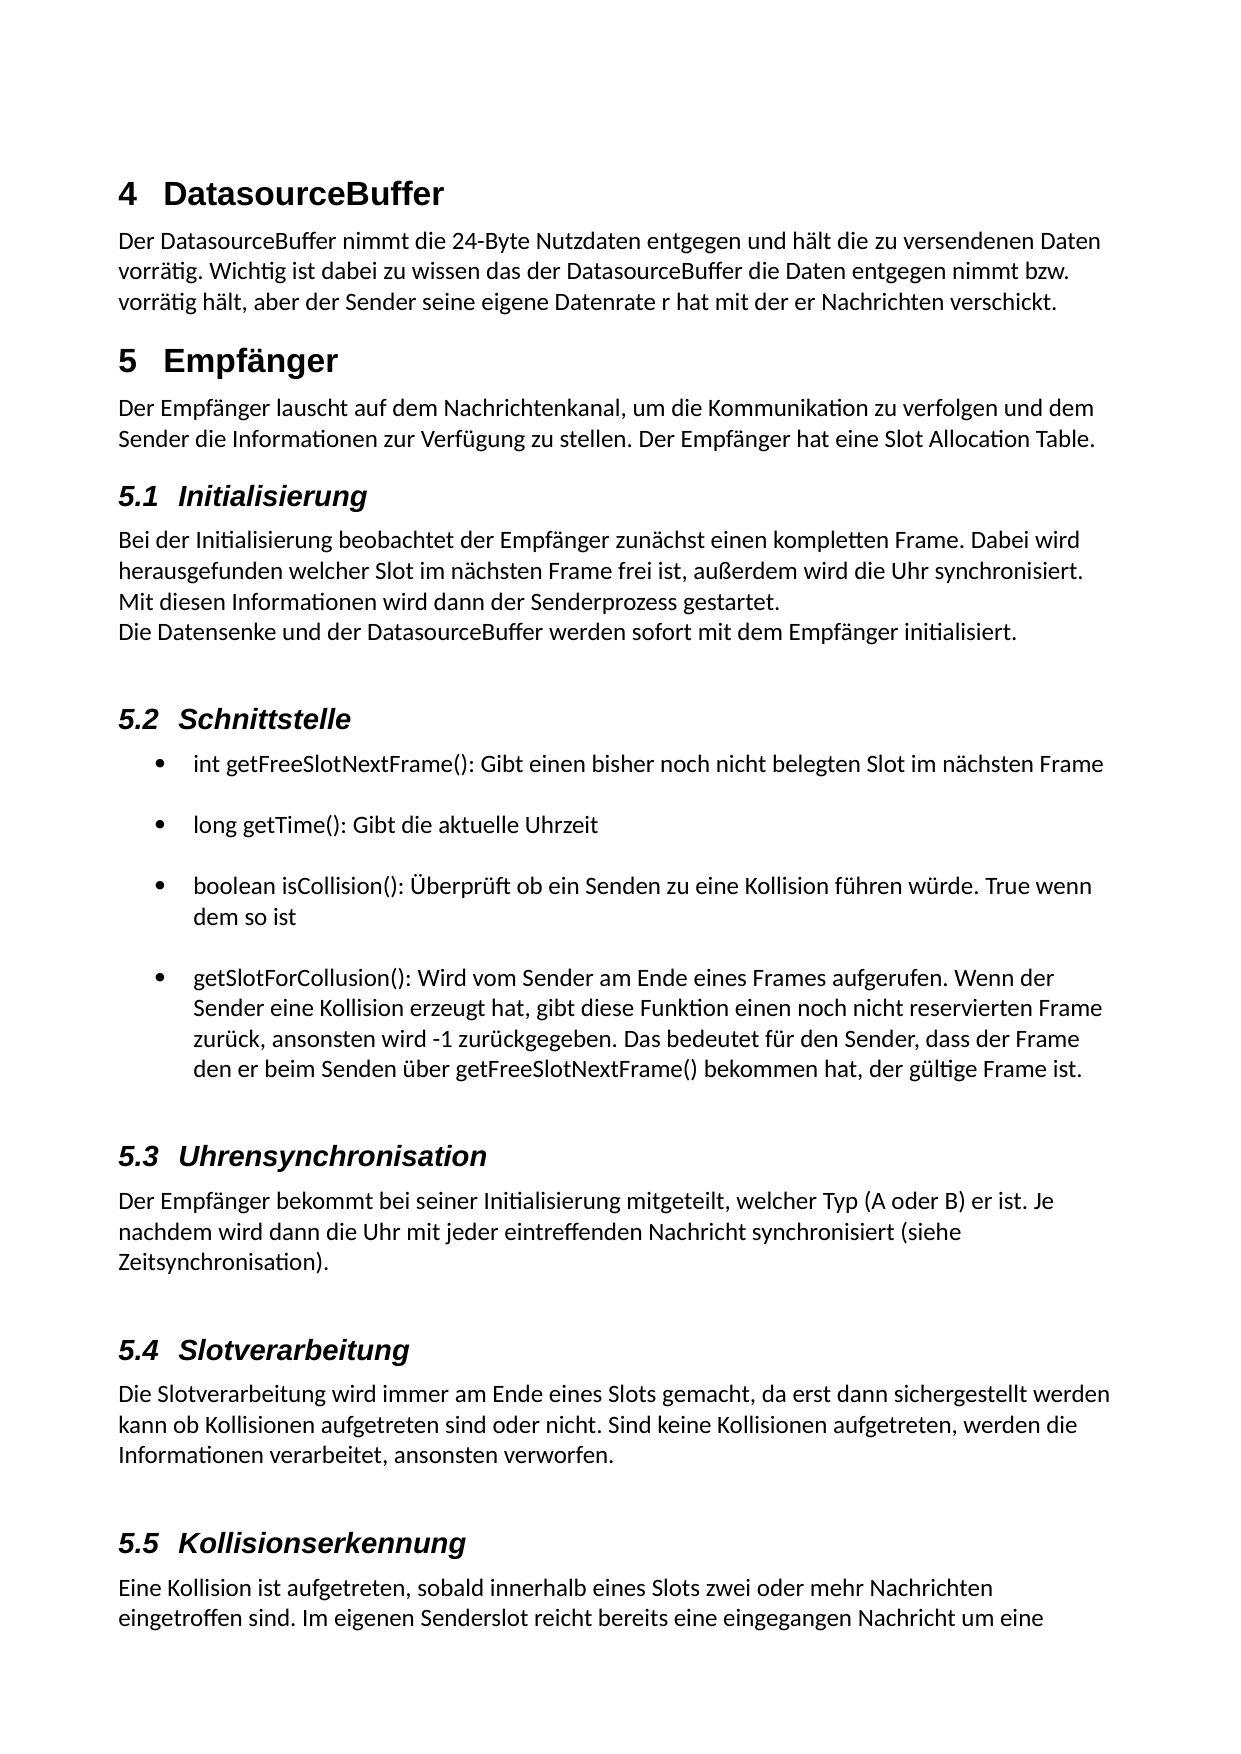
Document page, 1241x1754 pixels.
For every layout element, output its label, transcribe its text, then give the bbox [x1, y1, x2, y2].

list getSlotForCollusion(): Wird vom Sender am Ende eines Frames aufgerufen. Wenn der Sender eine Kollision erzeugt hat, gibt diese Funktion einen noch nicht reservierten Frame zurück, ansonsten wird -1 zurückgegeben. Das bedeutet für den Sender, dass der Frame den er beim Senden über getFreeSlotNextFrame() bekommen hat, der gültige Frame ist. [156, 962, 1122, 1084]
text Eine Kollision ist aufgetreten, sobald innerhalb eines Slots zwei oder mehr Nachrichten eingetroffen sind. Im eigenen Senderslot reicht bereits eine eingegangen Nachricht um eine [118, 1572, 1122, 1633]
subtitle Slotverarbeitung [118, 1333, 1122, 1366]
subtitle Schnittstelle [118, 702, 1122, 736]
subtitle Initialisierung [118, 478, 1122, 512]
text Der Empfänger lauscht auf dem Nachrichtenkanal, um die Kommunikation zu verfolgen und dem [118, 392, 1122, 423]
list boolean isCollision(): Überprüft ob ein Senden zu eine Kollision führen würde. True wenn dem so ist [156, 870, 1122, 931]
text Die Datensenke und der DatasourceBuffer werden sofort mit dem Empfänger initialisiert. [118, 616, 1122, 647]
subtitle Uhrensynchronisation [118, 1139, 1122, 1173]
subtitle Empfänger [118, 341, 1122, 380]
list int getFreeSlotNextFrame(): Gibt einen bisher noch nicht belegten Slot im nächsten Frame [156, 748, 1122, 779]
list long getTime(): Gibt die aktuelle Uhrzeit [156, 809, 1122, 840]
text Der DatasourceBuffer nimmt die 24-Byte Nutzdaten entgegen und hält die zu versendenen Daten vorrätig. Wichtig ist dabei zu wissen das der DatasourceBuffer die Daten entgegen nimmt bzw. vorrätig hält, aber der Sender seine eigene Datenrate r hat mit der er Nachrichten verschickt. [118, 225, 1122, 316]
text Der Empfänger bekommt bei seiner Initialisierung mitgeteilt, welcher Typ (A oder B) er ist. Je nachdem wird dann die Uhr mit jeder eintreffenden Nachricht synchronisiert (siehe Zeitsynchronisation). [118, 1186, 1122, 1277]
text Sender die Informationen zur Verfügung zu stellen. Der Empfänger hat eine Slot Allocation Table. [118, 423, 1122, 453]
subtitle Kollisionserkennung [118, 1526, 1122, 1559]
subtitle DatasourceBuffer [118, 174, 1122, 212]
text Bei der Initialisierung beobachtet der Empfänger zunächst einen kompletten Frame. Dabei wird herausgefunden welcher Slot im nächsten Frame frei ist, außerdem wird die Uhr synchronisiert. Mit diesen Informationen wird dann der Senderprozess gestartet. [118, 524, 1122, 616]
text Die Slotverarbeitung wird immer am Ende eines Slots gemacht, da erst dann sichergestellt werden kann ob Kollisionen aufgetreten sind oder nicht. Sind keine Kollisionen aufgetreten, werden die Informationen verarbeitet, ansonsten verworfen. [118, 1379, 1122, 1470]
